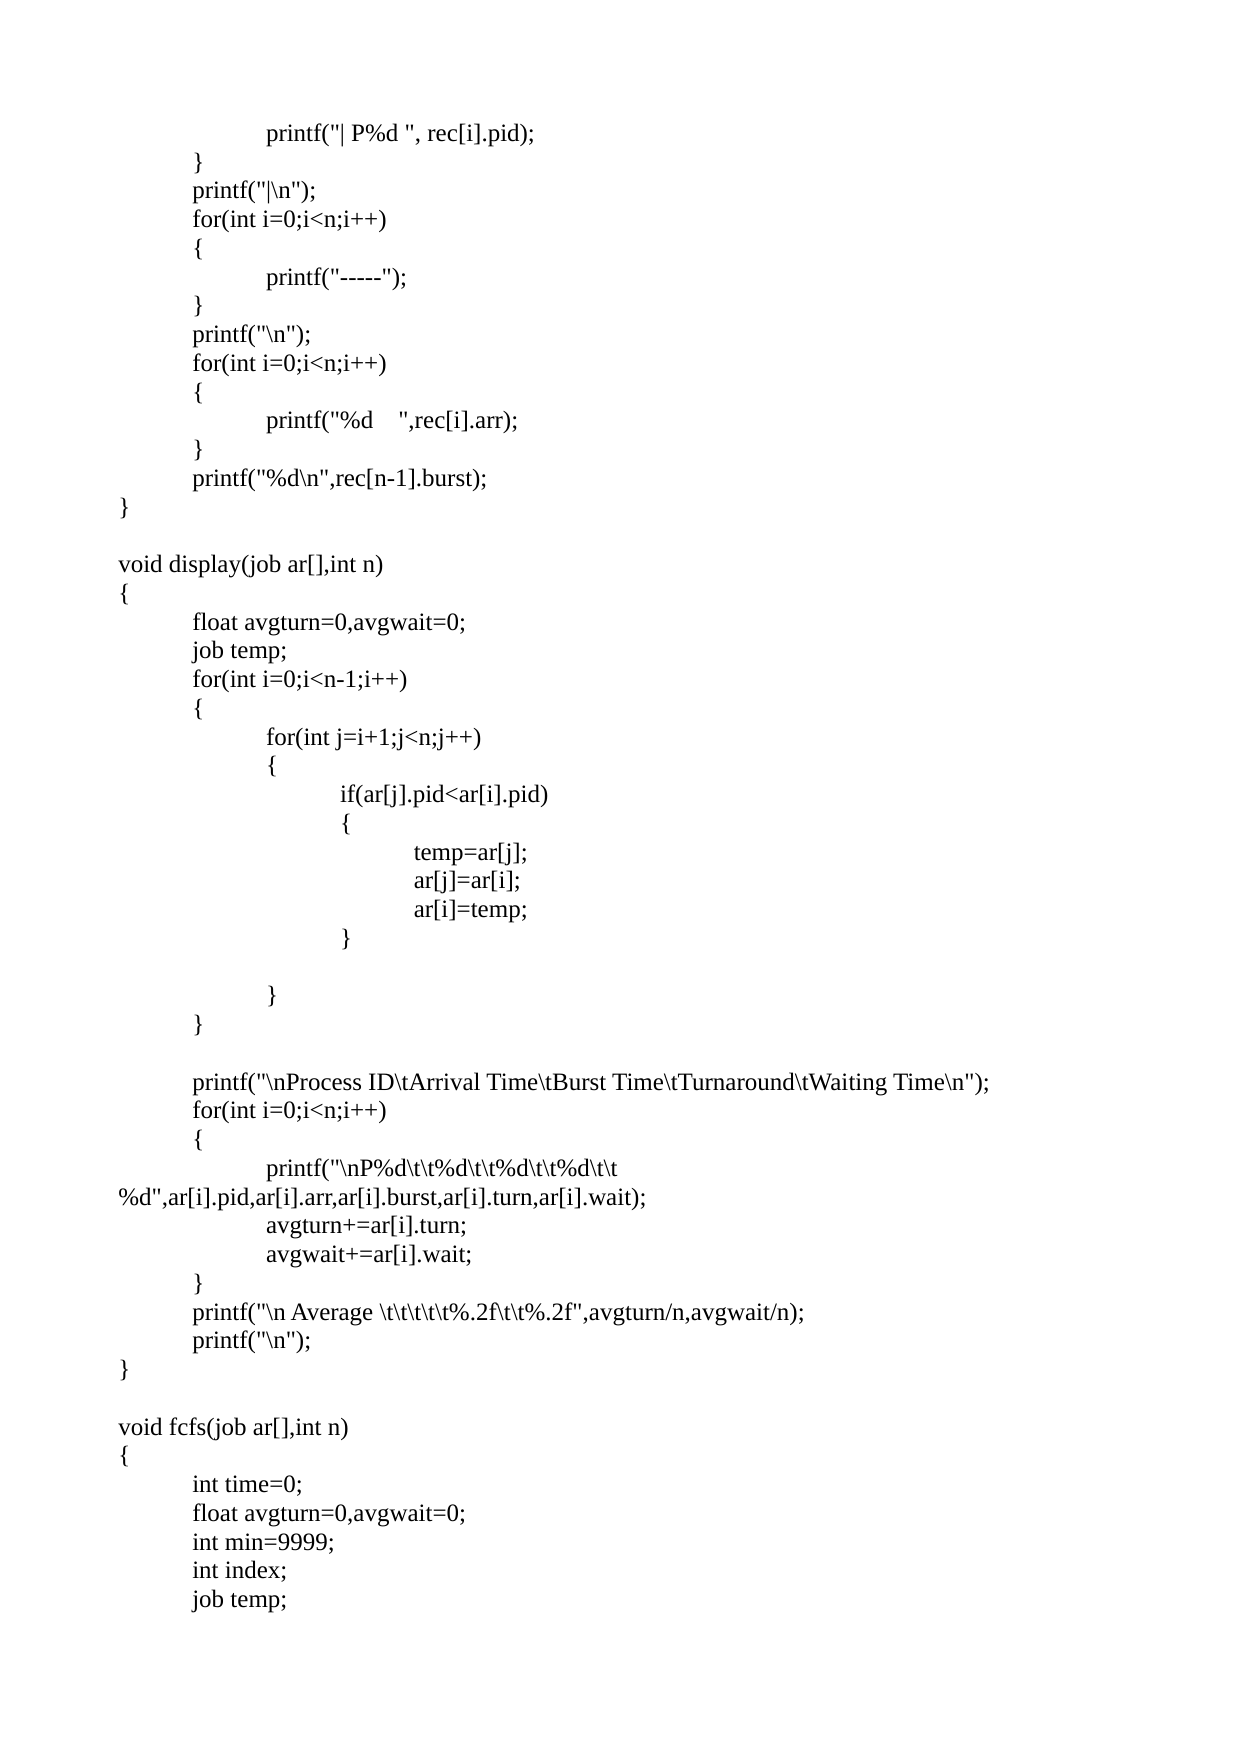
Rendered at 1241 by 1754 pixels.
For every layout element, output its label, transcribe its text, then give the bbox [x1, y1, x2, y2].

text } [118, 492, 1122, 521]
text } [118, 923, 1122, 952]
text if(ar[j].pid<ar[i].pid) [118, 779, 1122, 808]
text int index; [118, 1556, 1122, 1584]
text } [118, 981, 1122, 1009]
text job temp; [118, 636, 1122, 664]
text for(int i=0;i<n;i++) [118, 204, 1122, 233]
text avgturn+=ar[i].turn; [118, 1211, 1122, 1239]
text printf("| P%d ", rec[i].pid); [118, 118, 1122, 147]
text int min=9999; [118, 1527, 1122, 1556]
text int time=0; [118, 1469, 1122, 1498]
text { [118, 578, 1122, 607]
text for(int j=i+1;j<n;j++) [118, 722, 1122, 751]
text { [118, 1124, 1122, 1153]
text void display(job ar[],int n) [118, 549, 1122, 578]
text { [118, 693, 1122, 722]
text { [118, 1441, 1122, 1469]
text } [118, 291, 1122, 319]
text ar[i]=temp; [118, 894, 1122, 923]
text printf("\nProcess ID\tArrival Time\tBurst Time\tTurnaround\tWaiting Time\n"); [118, 1067, 1122, 1096]
text printf("\n Average \t\t\t\t\t%.2f\t\t%.2f",avgturn/n,avgwait/n); [118, 1297, 1122, 1326]
text } [118, 147, 1122, 176]
text ar[j]=ar[i]; [118, 866, 1122, 894]
text printf("\n"); [118, 319, 1122, 348]
text { [118, 233, 1122, 262]
text } [118, 1009, 1122, 1038]
text float avgturn=0,avgwait=0; [118, 1498, 1122, 1527]
text { [118, 751, 1122, 779]
text printf("-----"); [118, 262, 1122, 291]
text printf("%d\n",rec[n-1].burst); [118, 463, 1122, 492]
text job temp; [118, 1584, 1122, 1613]
text } [118, 1354, 1122, 1383]
text for(int i=0;i<n;i++) [118, 1096, 1122, 1124]
text { [118, 377, 1122, 406]
text temp=ar[j]; [118, 837, 1122, 866]
text printf("|\n"); [118, 176, 1122, 204]
text { [118, 808, 1122, 837]
text float avgturn=0,avgwait=0; [118, 607, 1122, 636]
text avgwait+=ar[i].wait; [118, 1239, 1122, 1268]
text printf("\n"); [118, 1326, 1122, 1354]
text void fcfs(job ar[],int n) [118, 1412, 1122, 1441]
text printf("\nP%d\t\t%d\t\t%d\t\t%d\t\t%d",ar[i].pid,ar[i].arr,ar[i].burst,ar[i].turn,ar[i].wait); [118, 1153, 1122, 1211]
text } [118, 1268, 1122, 1297]
text for(int i=0;i<n-1;i++) [118, 664, 1122, 693]
text } [118, 434, 1122, 463]
text for(int i=0;i<n;i++) [118, 348, 1122, 377]
text printf("%d ",rec[i].arr); [118, 406, 1122, 434]
